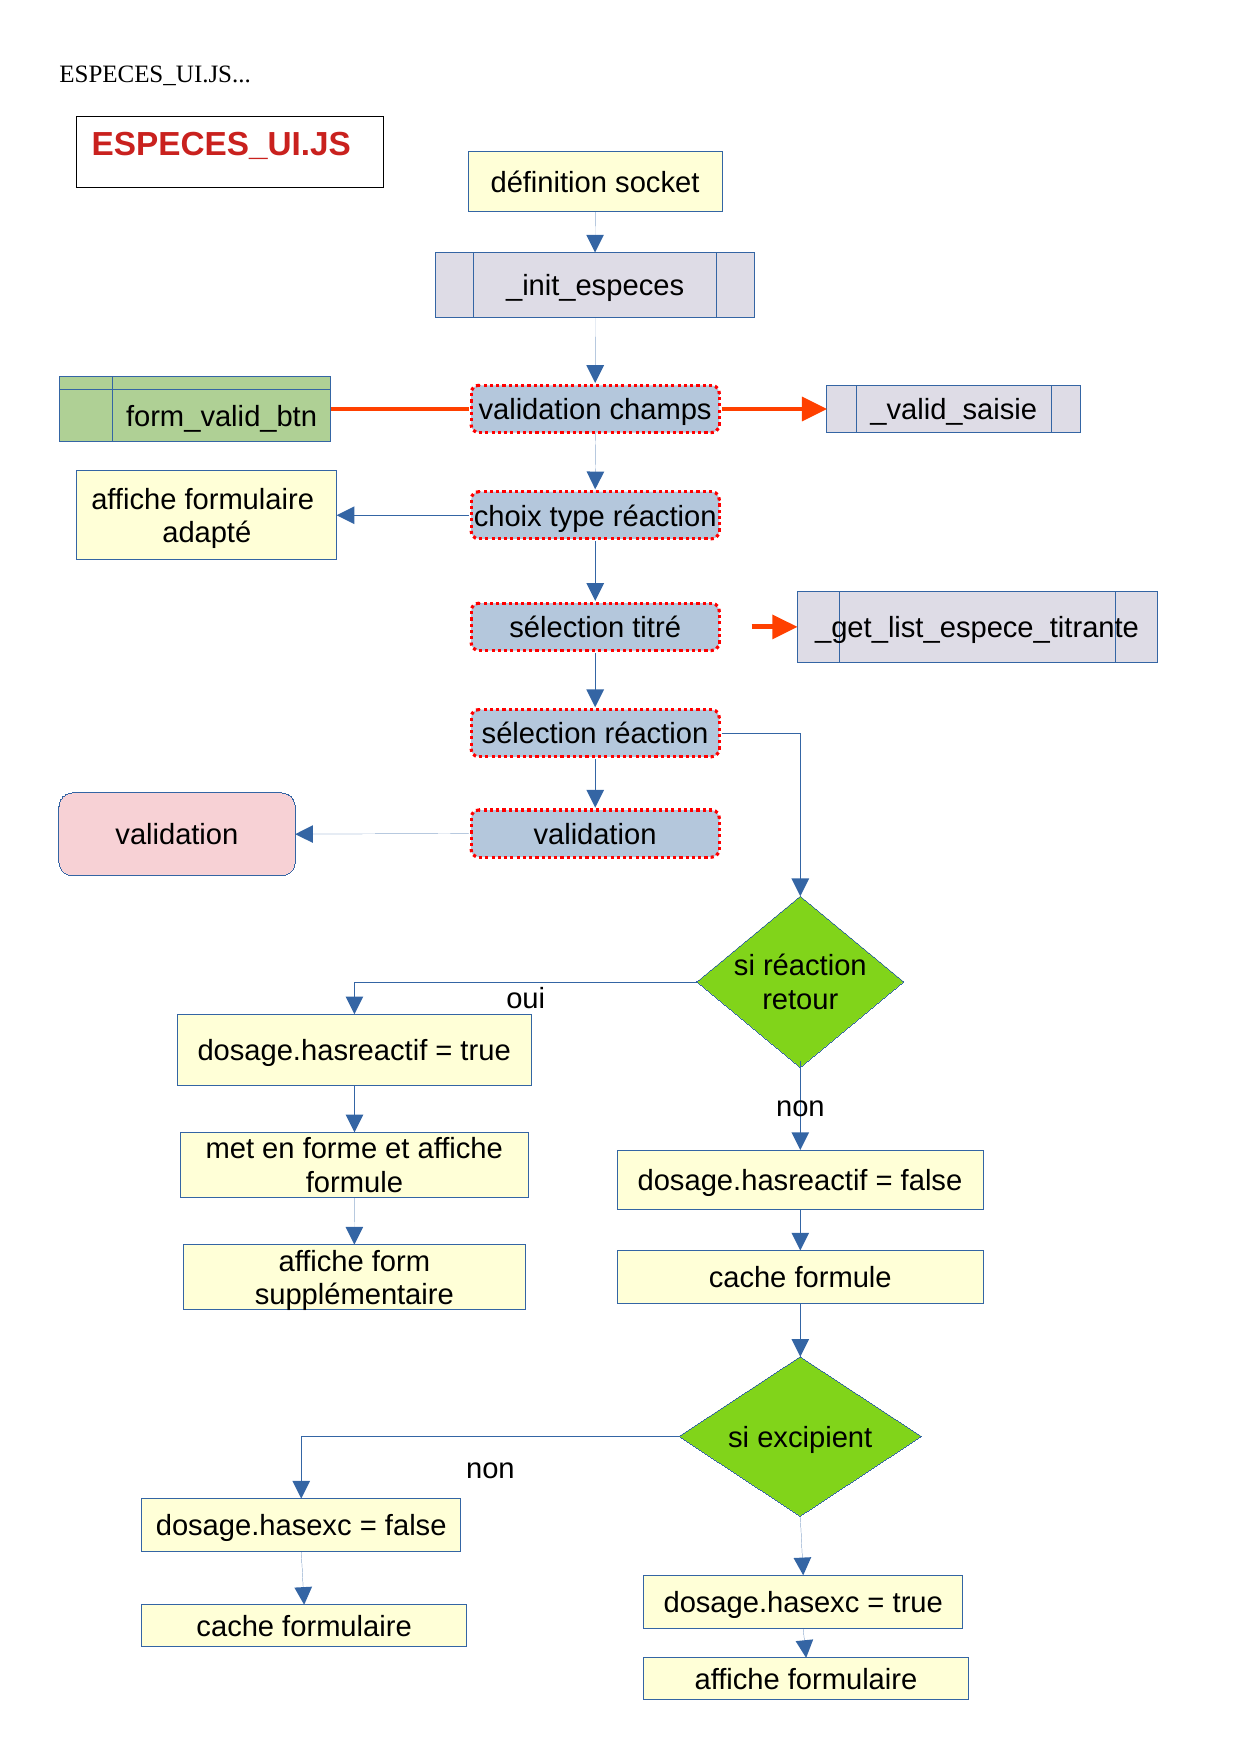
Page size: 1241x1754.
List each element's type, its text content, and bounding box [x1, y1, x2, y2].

text ESPECES_UI.JS... [59, 59, 1181, 88]
